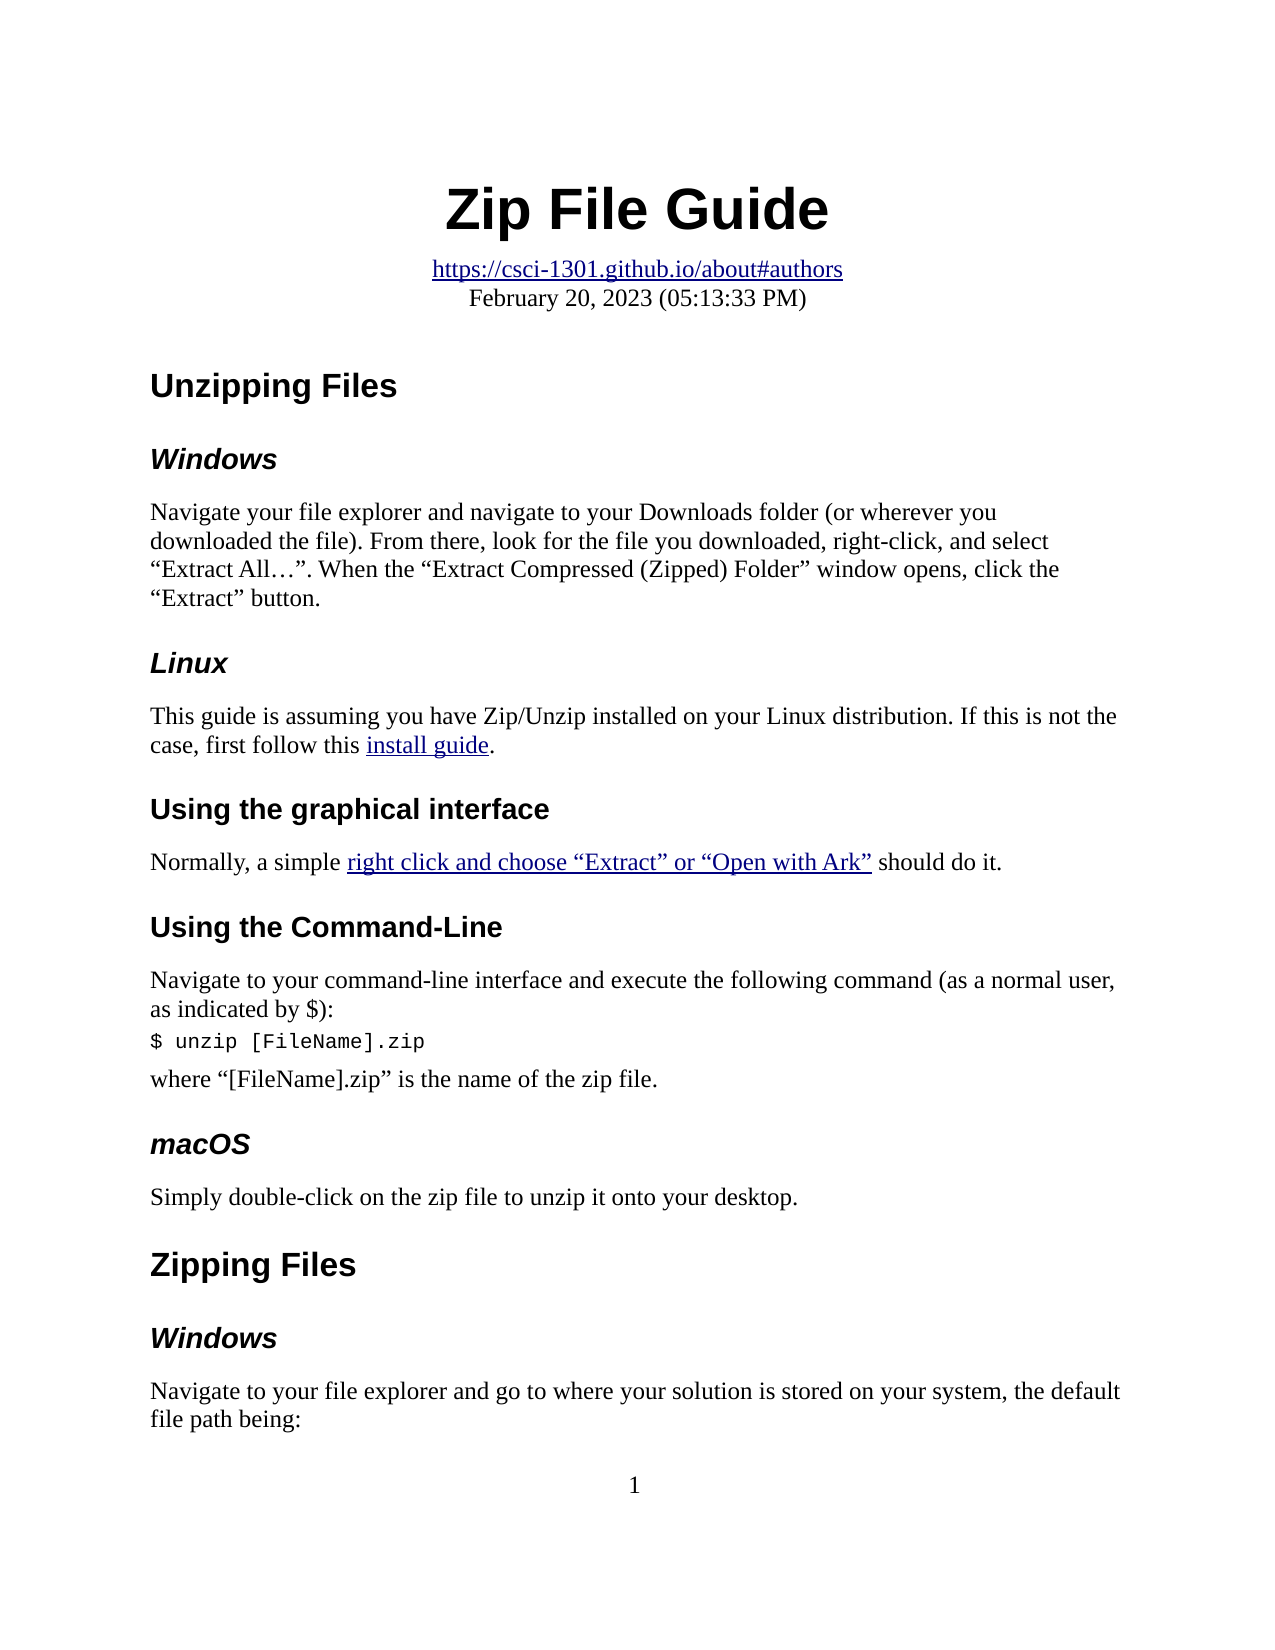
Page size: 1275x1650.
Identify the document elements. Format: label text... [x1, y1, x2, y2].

text Simply double-click on the zip file to unzip it onto your desktop. [150, 1182, 1125, 1211]
subtitle Using the graphical interface [150, 792, 1125, 826]
subtitle Windows [150, 1321, 1125, 1354]
text Navigate your file explorer and navigate to your Downloads folder (or wherever you downloaded the file). From there, look for the file you downloaded, right-click, and select “Extract All…”. When the “Extract Compressed (Zipped) Folder” window opens, click the “Extract” button. [150, 497, 1125, 612]
text where “[FileName].zip” is the name of the zip file. [150, 1064, 1125, 1093]
text $ unzip [FileName].zip [150, 1032, 1125, 1055]
subtitle Linux [150, 646, 1125, 679]
title Zip File Guide [150, 175, 1125, 242]
subtitle Using the Command-Line [150, 910, 1125, 944]
subtitle macOS [150, 1127, 1125, 1160]
subtitle Unzipping Files [150, 366, 1125, 404]
subtitle Zipping Files [150, 1244, 1125, 1283]
text This guide is assuming you have Zip/Unzip installed on your Linux distribution. If this is not the case, first follow this install guide. [150, 701, 1125, 758]
text Navigate to your file explorer and go to where your solution is stored on your system, the default file path being: [150, 1376, 1125, 1433]
text https://csci-1301.github.io/about#authors [150, 254, 1125, 283]
text Navigate to your command-line interface and execute the following command (as a normal user, as indicated by $): [150, 965, 1125, 1023]
subtitle Windows [150, 442, 1125, 476]
text Normally, a simple right click and choose “Extract” or “Open with Ark” should do it. [150, 847, 1125, 876]
text February 20, 2023 (05:13:33 PM) [150, 283, 1125, 312]
